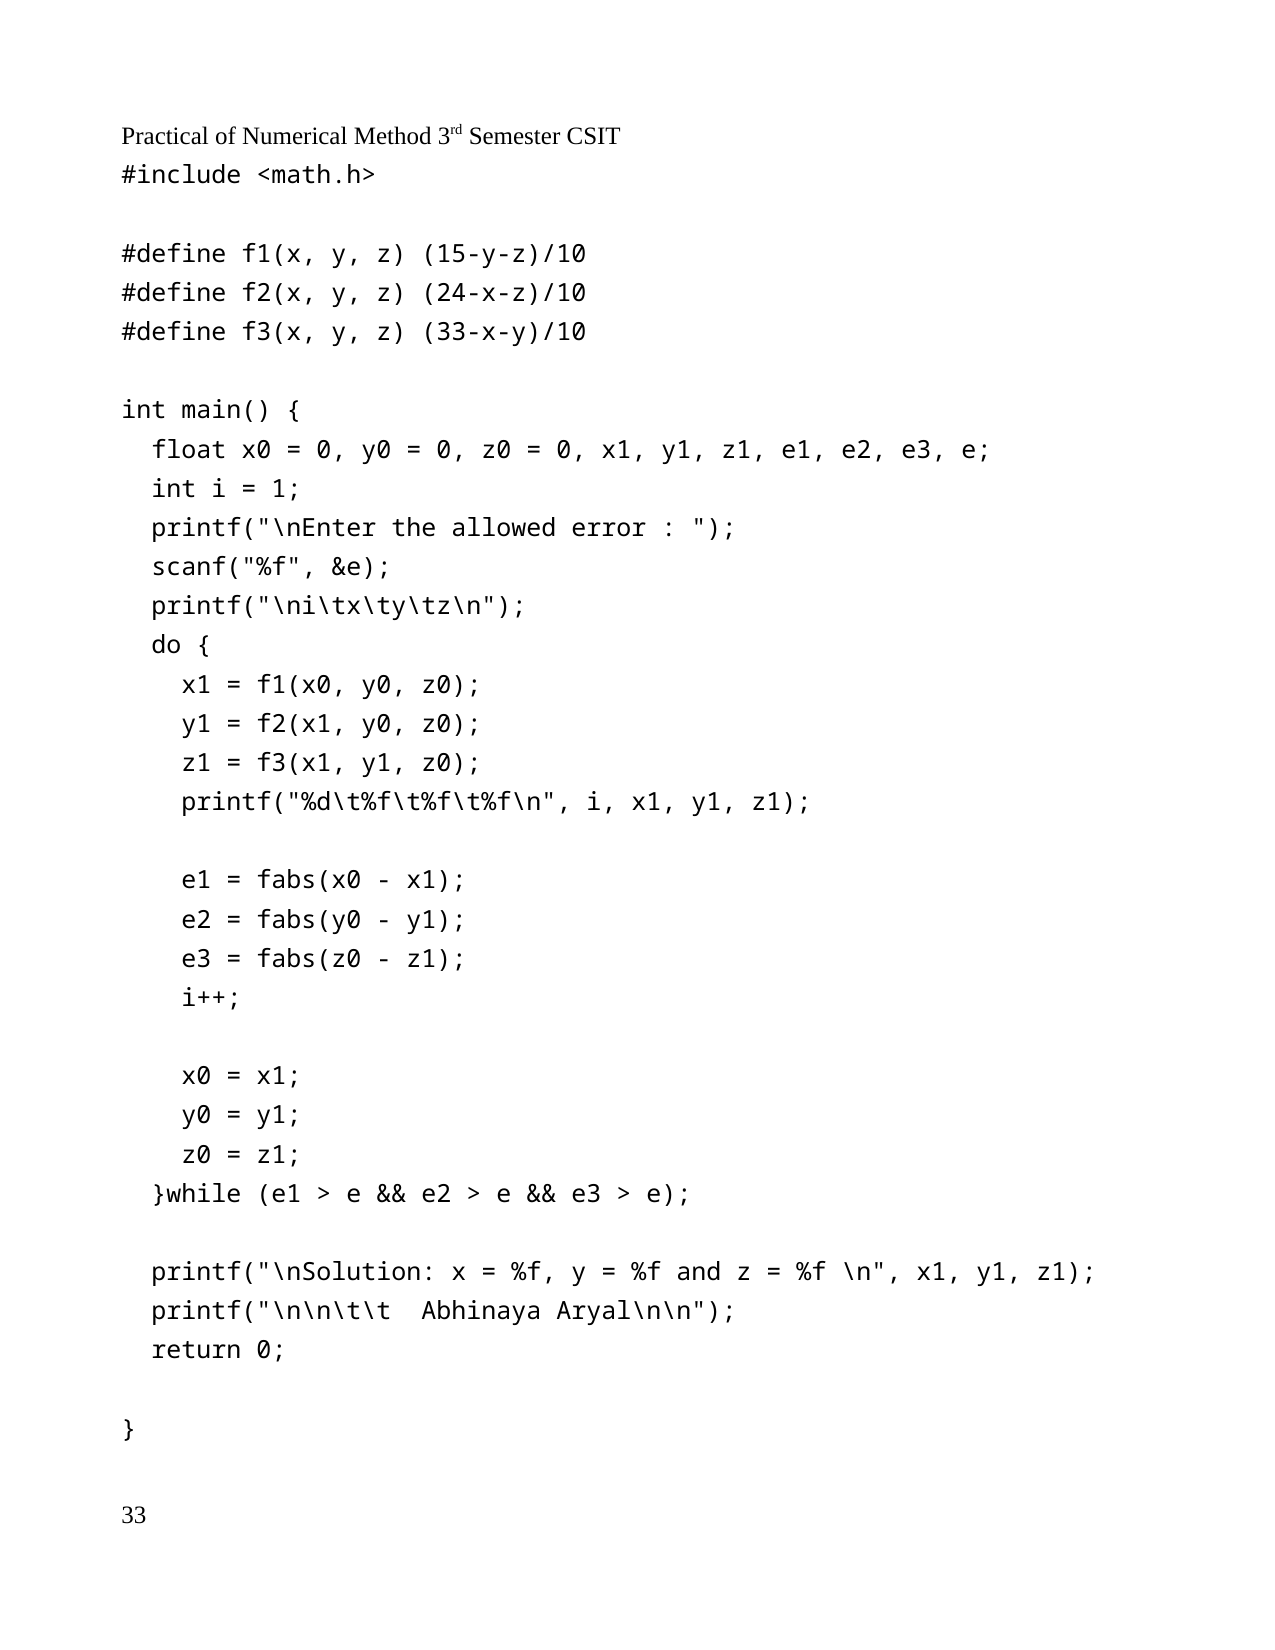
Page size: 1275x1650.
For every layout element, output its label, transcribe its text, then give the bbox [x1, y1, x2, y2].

text #define f3(x, y, z) (33-x-y)/10 [121, 314, 1154, 348]
text }while (e1 > e && e2 > e && e3 > e); [121, 1176, 1154, 1209]
text #define f1(x, y, z) (15-y-z)/10 [121, 236, 1154, 269]
text } [121, 1411, 1154, 1444]
text printf("%d\t%f\t%f\t%f\n", i, x1, y1, z1); [121, 784, 1154, 818]
text do { [121, 627, 1154, 661]
text e2 = fabs(y0 - y1); [121, 901, 1154, 935]
text int i = 1; [121, 471, 1154, 504]
text x1 = f1(x0, y0, z0); [121, 666, 1154, 700]
text float x0 = 0, y0 = 0, z0 = 0, x1, y1, z1, e1, e2, e3, e; [121, 431, 1154, 465]
text e3 = fabs(z0 - z1); [121, 941, 1154, 974]
text i++; [121, 980, 1154, 1014]
text int main() { [121, 392, 1154, 426]
text y1 = f2(x1, y0, z0); [121, 706, 1154, 739]
text y0 = y1; [121, 1097, 1154, 1131]
text printf("\nEnter the allowed error : "); [121, 510, 1154, 544]
text printf("\n\n\t\t Abhinaya Aryal\n\n"); [121, 1293, 1154, 1327]
text return 0; [121, 1332, 1154, 1366]
text z1 = f3(x1, y1, z0); [121, 745, 1154, 779]
text printf("\nSolution: x = %f, y = %f and z = %f \n", x1, y1, z1); [121, 1254, 1154, 1288]
text x0 = x1; [121, 1058, 1154, 1092]
text printf("\ni\tx\ty\tz\n"); [121, 588, 1154, 622]
text e1 = fabs(x0 - x1); [121, 862, 1154, 896]
text #include <math.h> [121, 157, 1154, 191]
text scanf("%f", &e); [121, 549, 1154, 583]
text z0 = z1; [121, 1136, 1154, 1170]
text #define f2(x, y, z) (24-x-z)/10 [121, 275, 1154, 309]
